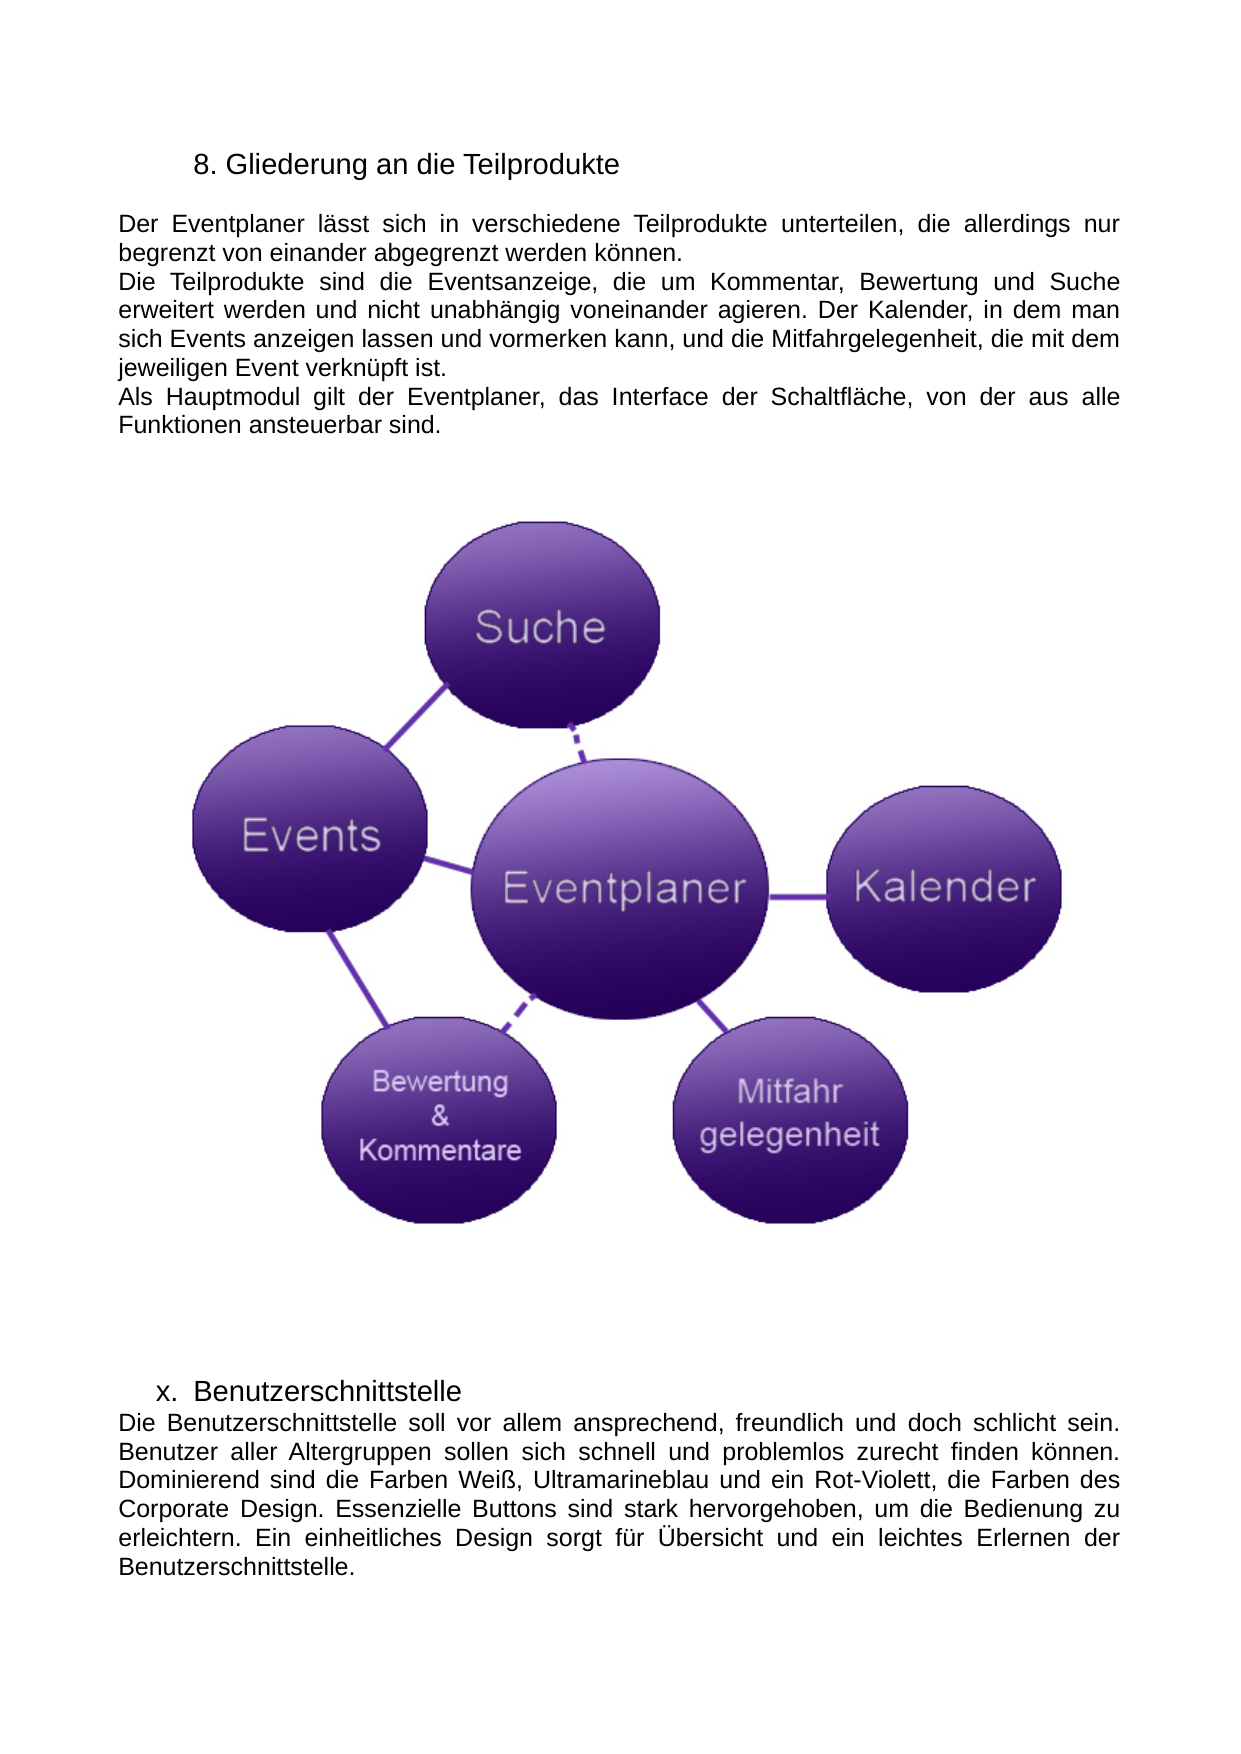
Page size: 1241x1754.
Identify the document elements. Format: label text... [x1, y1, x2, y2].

text Als Hauptmodul gilt der Eventplaner, das Interface der Schaltfläche, von der aus alle Funktionen ansteuerbar sind. [118, 382, 1122, 439]
list 8. Gliederung an die Teilprodukte [156, 147, 1122, 180]
text Die Benutzerschnittstelle soll vor allem ansprechend, freundlich und doch schlicht sein. Benutzer aller Altergruppen sollen sich schnell und problemlos zurecht finden können. Dominierend sind die Farben Weiß, Ultramarineblau und ein Rot-Violett, die Farben des Corporate Design. Essenzielle Buttons sind stark hervorgehoben, um die Bedienung zu erleichtern. Ein einheitliches Design sorgt für Übersicht und ein leichtes Erlernen der Benutzerschnittstelle. [118, 1408, 1122, 1580]
text Der Eventplaner lässt sich in verschiedene Teilprodukte unterteilen, die allerdings nur begrenzt von einander abgegrenzt werden können. [118, 209, 1122, 267]
text Die Teilprodukte sind die Eventsanzeige, die um Kommentar, Bewertung und Suche erweitert werden und nicht unabhängig voneinander agieren. Der Kalender, in dem man sich Events anzeigen lassen und vormerken kann, und die Mitfahrgelegenheit, die mit dem jeweiligen Event verknüpft ist. [118, 267, 1122, 382]
list Benutzerschnittstelle [156, 1374, 1122, 1408]
picture [118, 463, 1122, 1284]
